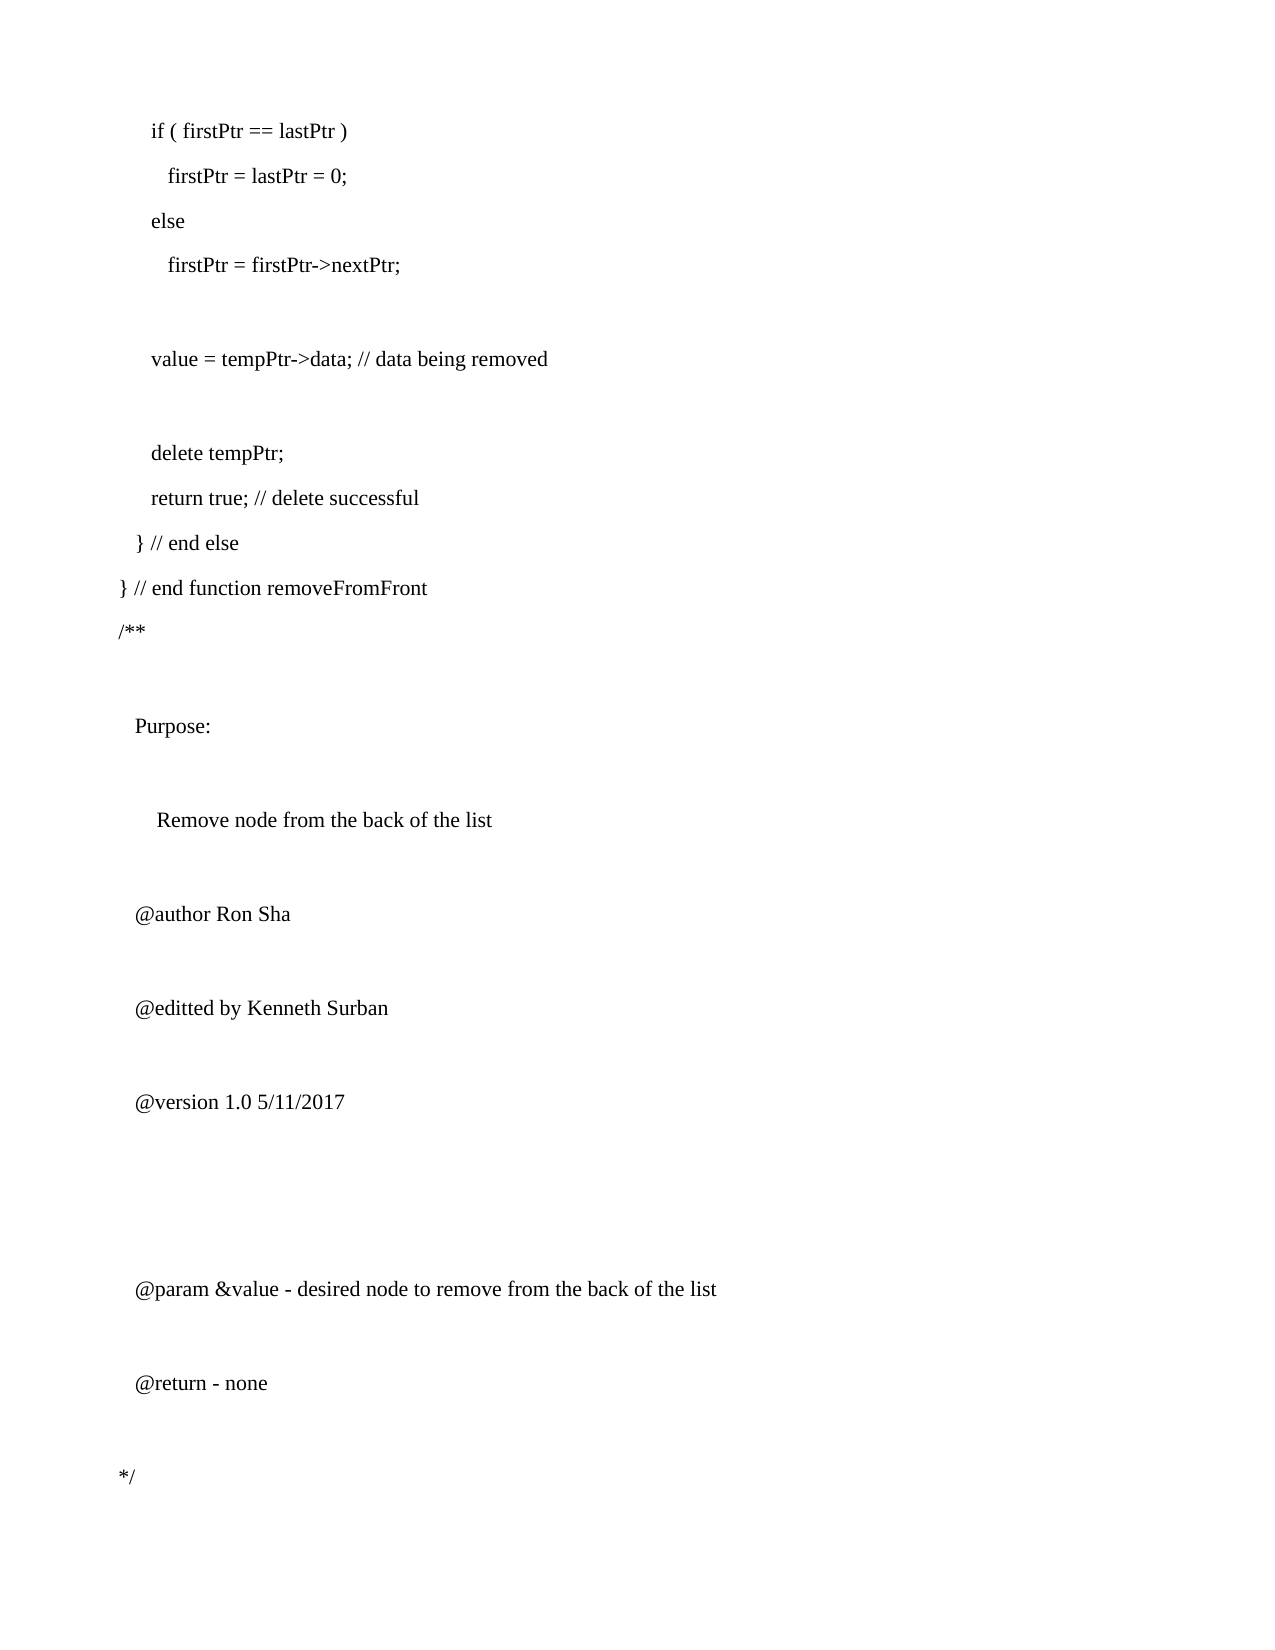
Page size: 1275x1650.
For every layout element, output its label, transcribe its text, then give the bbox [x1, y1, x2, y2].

text */ [118, 1464, 1157, 1489]
text Remove node from the back of the list [118, 807, 1157, 832]
text @author Ron Sha [118, 901, 1157, 926]
text firstPtr = firstPtr->nextPtr; [118, 252, 1157, 278]
text @return - none [118, 1370, 1157, 1395]
text else [118, 208, 1157, 233]
text firstPtr = lastPtr = 0; [118, 163, 1157, 188]
text } // end else [118, 530, 1157, 555]
text delete tempPtr; [118, 440, 1157, 465]
text return true; // delete successful [118, 485, 1157, 510]
text @version 1.0 5/11/2017 [118, 1089, 1157, 1114]
text } // end function removeFromFront [118, 574, 1157, 600]
text if ( firstPtr == lastPtr ) [118, 118, 1157, 143]
text /** [118, 619, 1157, 644]
text @param &value - desired node to remove from the back of the list [118, 1276, 1157, 1302]
text @editted by Kenneth Surban [118, 995, 1157, 1020]
text Purpose: [118, 713, 1157, 738]
text value = tempPtr->data; // data being removed [118, 346, 1157, 372]
